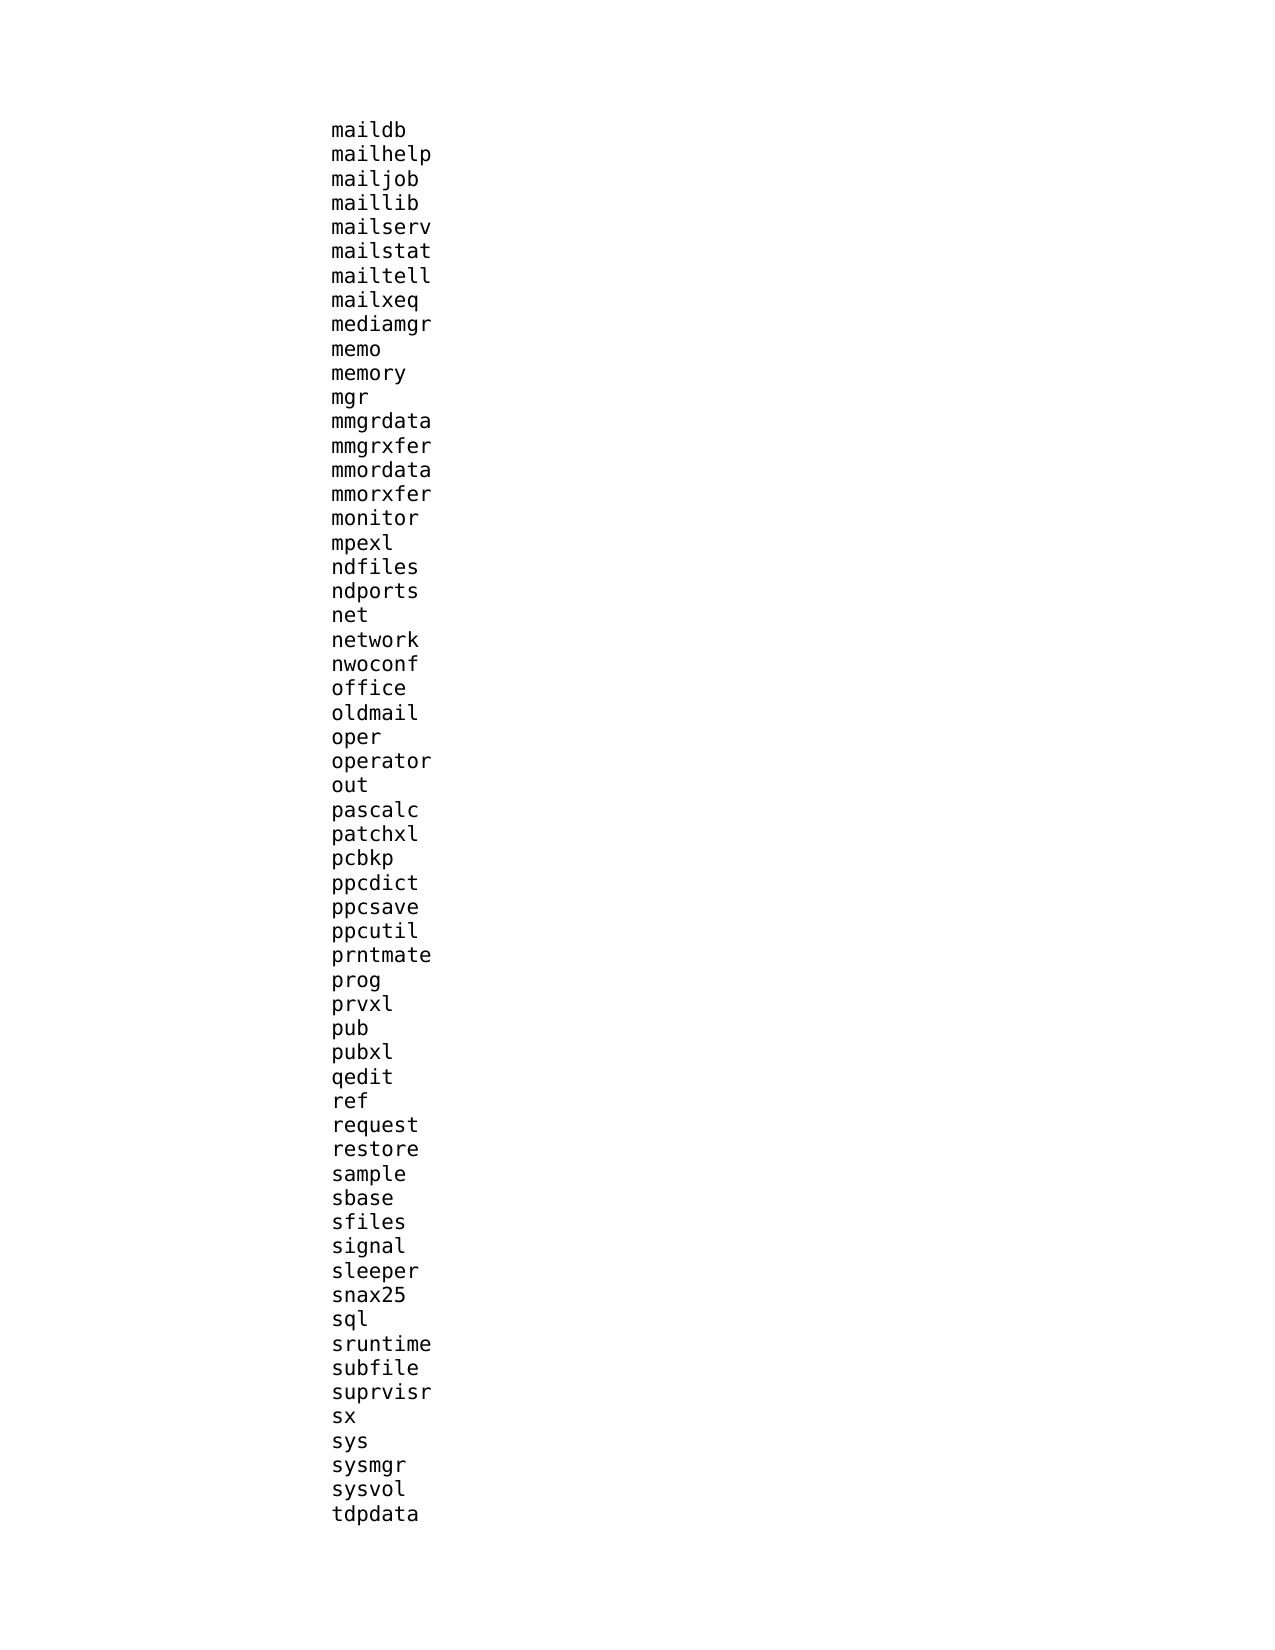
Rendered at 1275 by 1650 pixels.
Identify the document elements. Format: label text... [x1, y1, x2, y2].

text mailserv [118, 215, 1157, 239]
text office [118, 676, 1157, 701]
text signal [118, 1234, 1157, 1259]
text request [118, 1113, 1157, 1137]
text subfile [118, 1356, 1157, 1380]
text oldmail [118, 701, 1157, 725]
text sleeper [118, 1259, 1157, 1283]
text sx [118, 1404, 1157, 1429]
text operator [118, 749, 1157, 773]
text pubxl [118, 1040, 1157, 1065]
text mediamgr [118, 312, 1157, 337]
text memo [118, 337, 1157, 361]
text prvxl [118, 992, 1157, 1016]
text restore [118, 1137, 1157, 1162]
text suprvisr [118, 1380, 1157, 1404]
text pub [118, 1016, 1157, 1040]
text mailhelp [118, 142, 1157, 167]
text qedit [118, 1065, 1157, 1089]
text ppcdict [118, 871, 1157, 895]
text patchxl [118, 822, 1157, 846]
text pcbkp [118, 846, 1157, 871]
text maildb [118, 118, 1157, 142]
text oper [118, 725, 1157, 749]
text ndports [118, 579, 1157, 603]
text pascalc [118, 798, 1157, 822]
text mailstat [118, 239, 1157, 264]
text prog [118, 968, 1157, 992]
text ref [118, 1089, 1157, 1113]
text sysmgr [118, 1453, 1157, 1477]
text ppcutil [118, 919, 1157, 943]
text prntmate [118, 943, 1157, 968]
text mailtell [118, 264, 1157, 288]
text tdpdata [118, 1502, 1157, 1526]
text ndfiles [118, 555, 1157, 579]
text mmorxfer [118, 482, 1157, 506]
text sfiles [118, 1210, 1157, 1234]
text snax25 [118, 1283, 1157, 1307]
text mpexl [118, 531, 1157, 555]
text mmgrxfer [118, 434, 1157, 458]
text memory [118, 361, 1157, 385]
text mailjob [118, 167, 1157, 191]
text maillib [118, 191, 1157, 215]
text out [118, 773, 1157, 798]
text sysvol [118, 1477, 1157, 1502]
text sbase [118, 1186, 1157, 1210]
text nwoconf [118, 652, 1157, 676]
text mmordata [118, 458, 1157, 482]
text network [118, 628, 1157, 652]
text mailxeq [118, 288, 1157, 312]
text monitor [118, 506, 1157, 531]
text net [118, 603, 1157, 628]
text mgr [118, 385, 1157, 409]
text sys [118, 1429, 1157, 1453]
text sql [118, 1307, 1157, 1332]
text sruntime [118, 1332, 1157, 1356]
text ppcsave [118, 895, 1157, 919]
text sample [118, 1162, 1157, 1186]
text mmgrdata [118, 409, 1157, 434]
